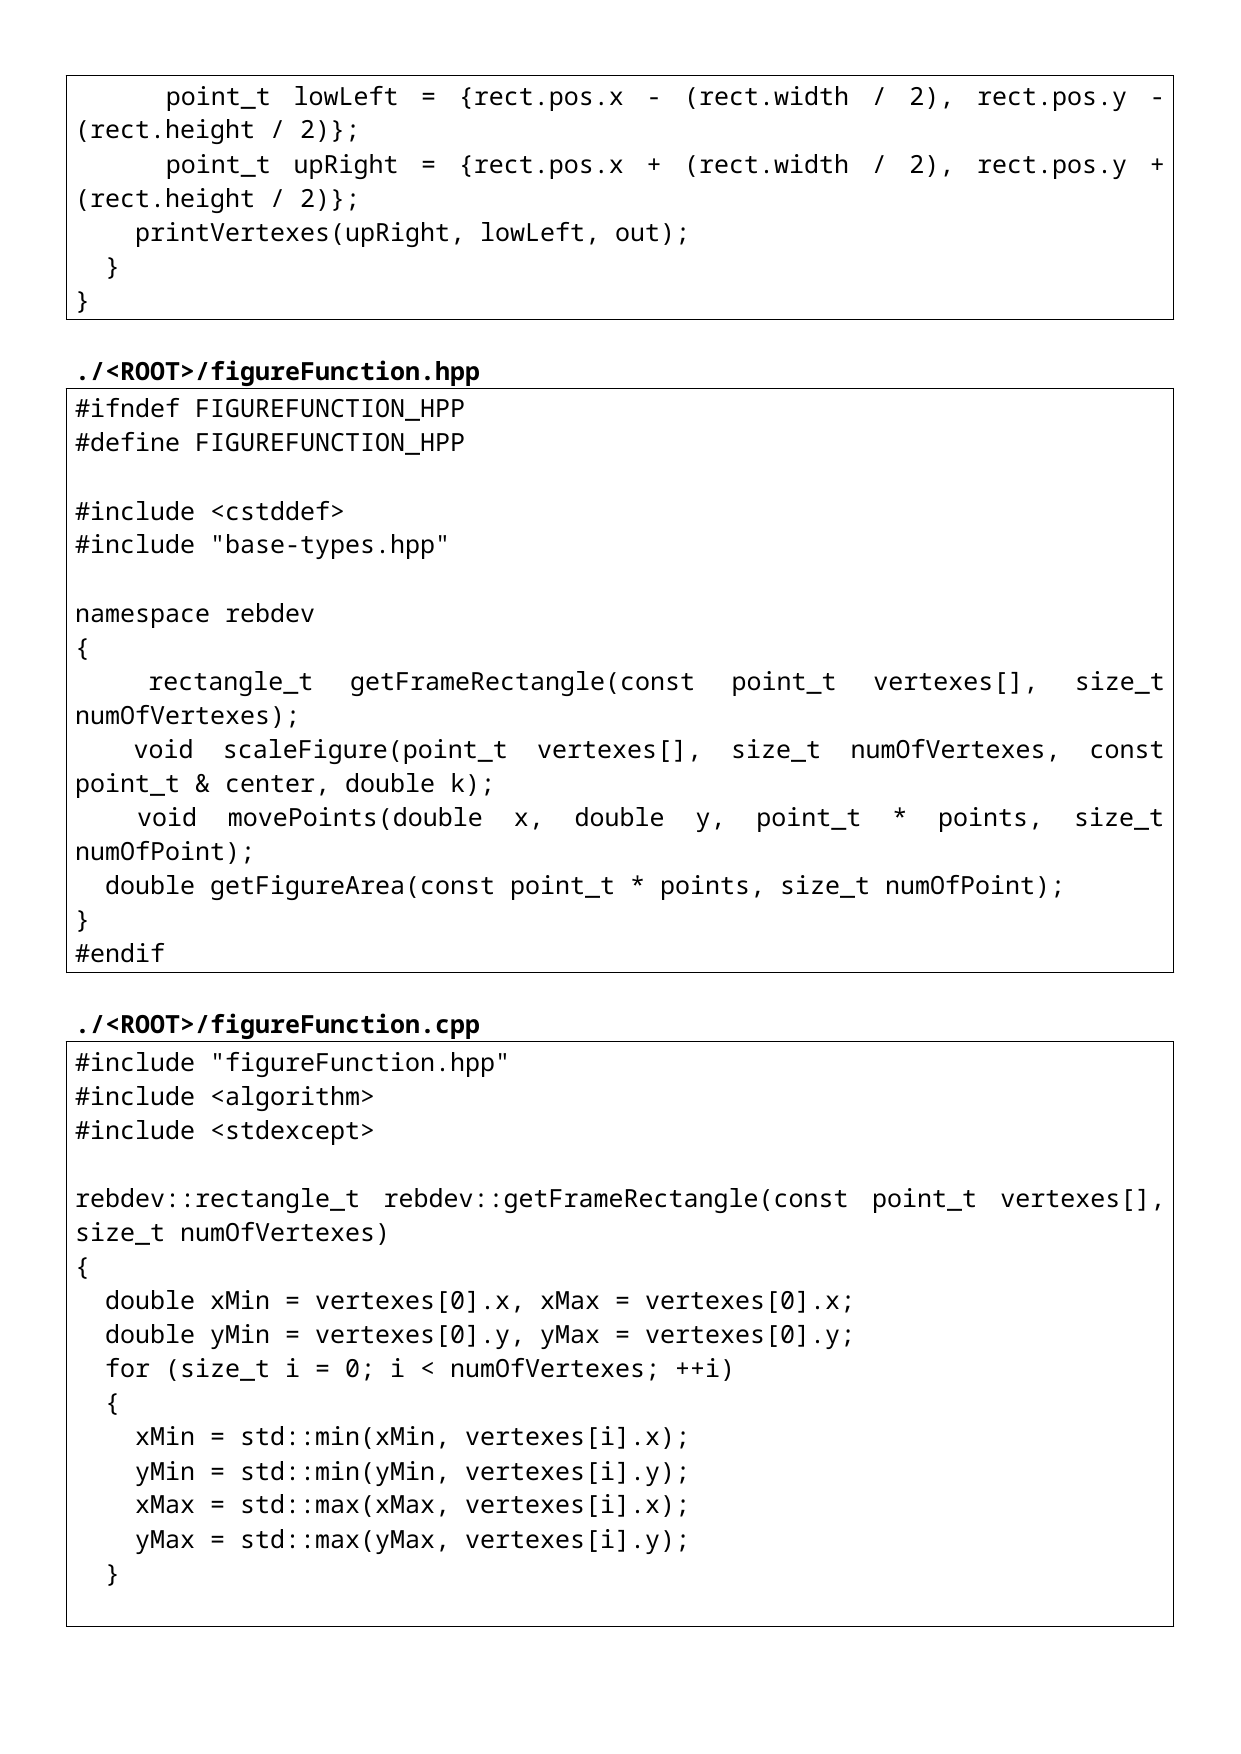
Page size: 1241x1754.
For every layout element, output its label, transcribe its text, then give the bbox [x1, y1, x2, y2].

text ./<ROOT>/figureFunction.hpp [75, 354, 1165, 388]
text double getFigureArea(const point_t * points, size_t numOfPoint); [75, 868, 1165, 902]
text #include <algorithm> [75, 1078, 1165, 1112]
text yMax = std::max(yMax, vertexes[i].y); [75, 1521, 1165, 1555]
text point_t upRight = {rect.pos.x + (rect.width / 2), rect.pos.y + (rect.height / 2)}; [75, 146, 1165, 214]
text #define FIGUREFUNCTION_HPP [75, 425, 1165, 459]
text #endif [67, 933, 1173, 972]
text { [75, 1385, 1165, 1419]
text void scaleFigure(point_t vertexes[], size_t numOfVertexes, const point_t & center, double k); [75, 732, 1165, 800]
text yMin = std::min(yMin, vertexes[i].y); [75, 1453, 1165, 1487]
text void movePoints(double x, double y, point_t * points, size_t numOfPoint); [75, 800, 1165, 868]
text { [75, 1249, 1165, 1283]
text double yMin = vertexes[0].y, yMax = vertexes[0].y; [75, 1317, 1165, 1351]
text } [75, 902, 1165, 933]
text double xMin = vertexes[0].x, xMax = vertexes[0].x; [75, 1283, 1165, 1317]
text for (size_t i = 0; i < numOfVertexes; ++i) [75, 1351, 1165, 1385]
text #include <cstddef> [75, 493, 1165, 527]
text } [75, 248, 1165, 279]
text xMin = std::min(xMin, vertexes[i].x); [75, 1419, 1165, 1453]
text #ifndef FIGUREFUNCTION_HPP [67, 389, 1173, 425]
text #include "figureFunction.hpp" [67, 1042, 1173, 1078]
text { [75, 629, 1165, 663]
text xMax = std::max(xMax, vertexes[i].x); [75, 1487, 1165, 1521]
text #include "base-types.hpp" [75, 527, 1165, 561]
text rebdev::rectangle_t rebdev::getFrameRectangle(const point_t vertexes[], size_t numOfVertexes) [75, 1181, 1165, 1249]
text } [67, 279, 1173, 319]
text #include <stdexcept> [75, 1112, 1165, 1147]
text namespace rebdev [75, 595, 1165, 629]
text } [75, 1555, 1165, 1589]
text point_t lowLeft = {rect.pos.x - (rect.width / 2), rect.pos.y - (rect.height / 2)}; [67, 76, 1173, 146]
text printVertexes(upRight, lowLeft, out); [75, 214, 1165, 248]
text ./<ROOT>/figureFunction.cpp [75, 1007, 1165, 1041]
text rectangle_t getFrameRectangle(const point_t vertexes[], size_t numOfVertexes); [75, 663, 1165, 732]
